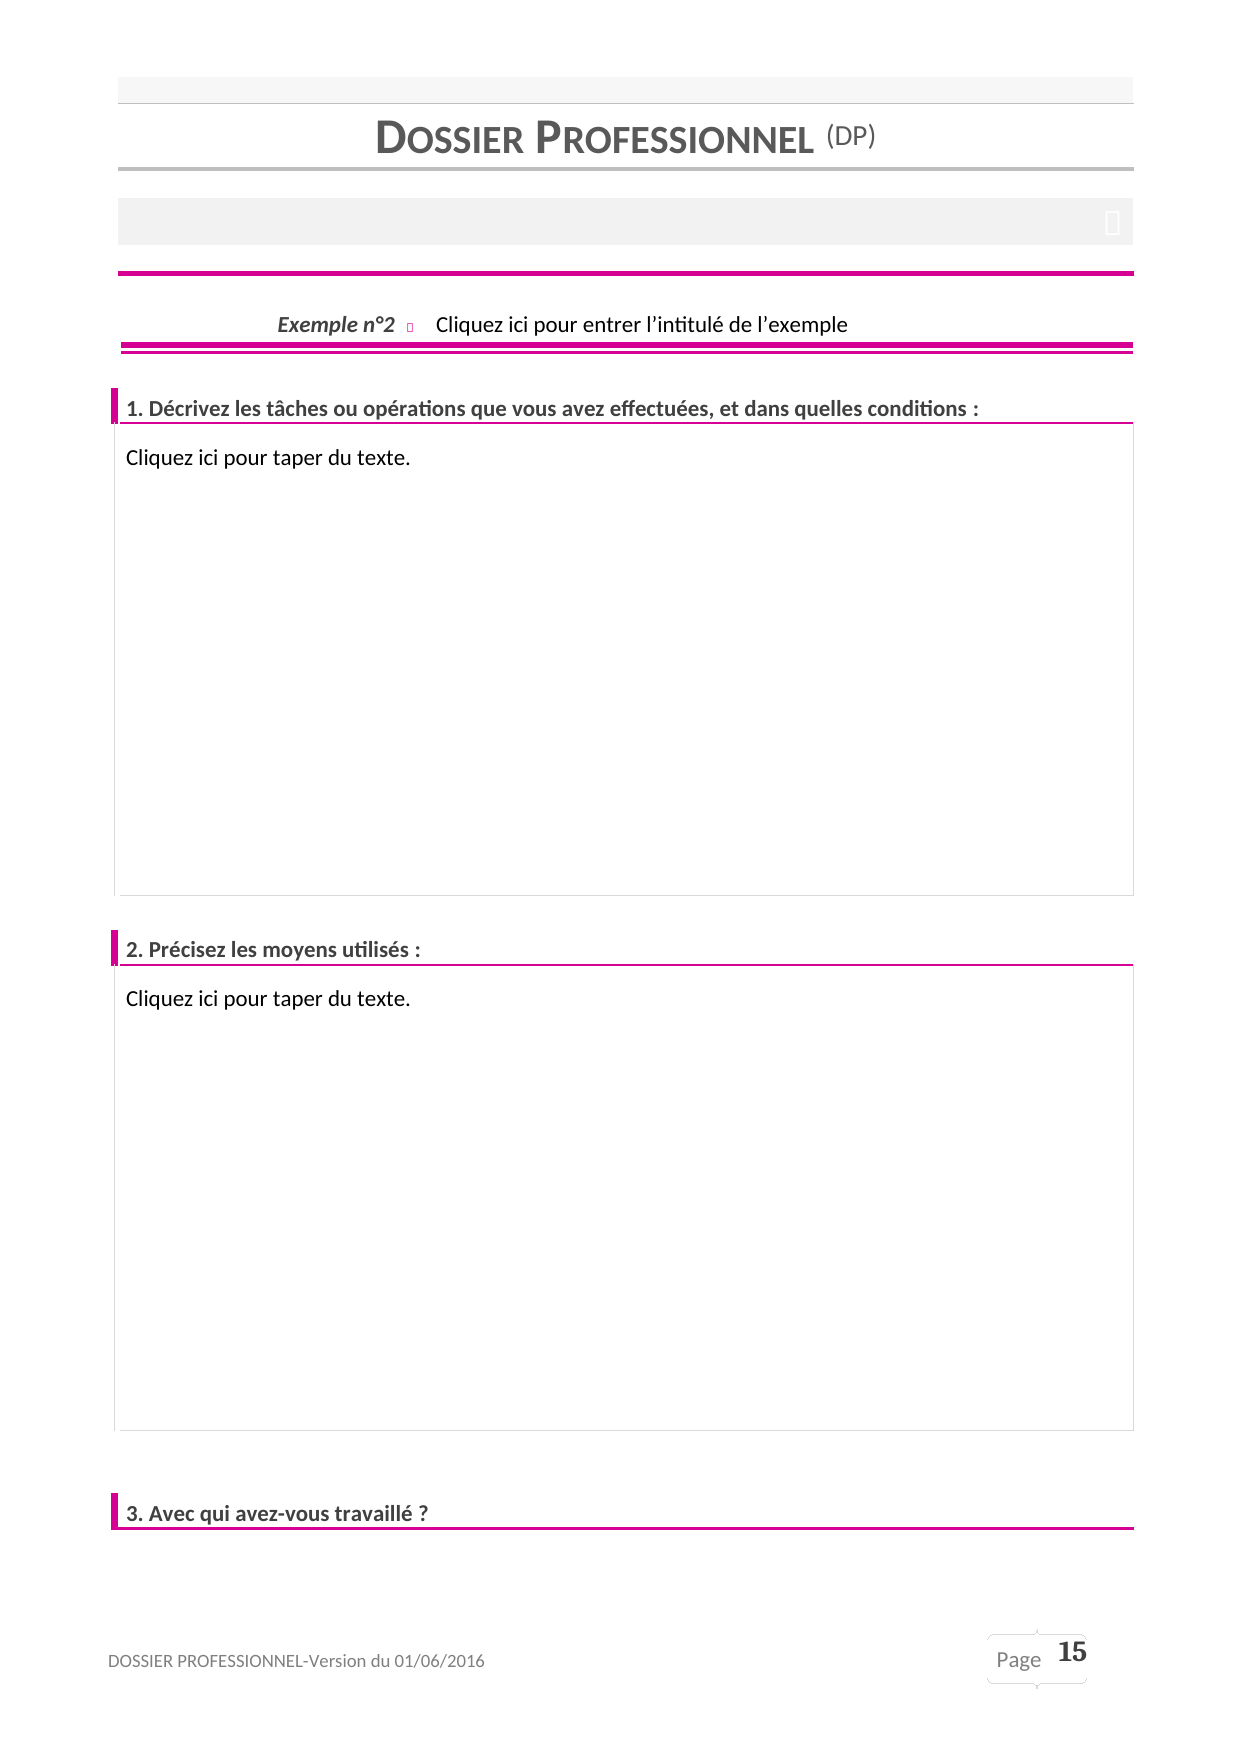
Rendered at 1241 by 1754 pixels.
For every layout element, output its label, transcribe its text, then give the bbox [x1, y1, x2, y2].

table_cell 3. Avec qui avez-vous travaillé ? [118, 1493, 1133, 1527]
table_cell Cliquez ici pour taper du texte. [115, 422, 1133, 894]
table_cell [425, 354, 1133, 388]
table_cell [115, 895, 1133, 929]
table_cell 1. Décrivez les tâches ou opérations que vous avez effectuées, et dans quelles conditions : [118, 388, 1133, 422]
table_header Exemple n°2  [115, 304, 424, 342]
table_cell [115, 1430, 1133, 1493]
table_header Cliquez ici pour entrer l’intitulé de l’exemple [425, 304, 1133, 342]
table_cell 2. Précisez les moyens utilisés : [118, 930, 1133, 963]
table_cell Cliquez ici pour taper du texte. [115, 964, 1133, 1430]
table_cell [115, 342, 424, 388]
